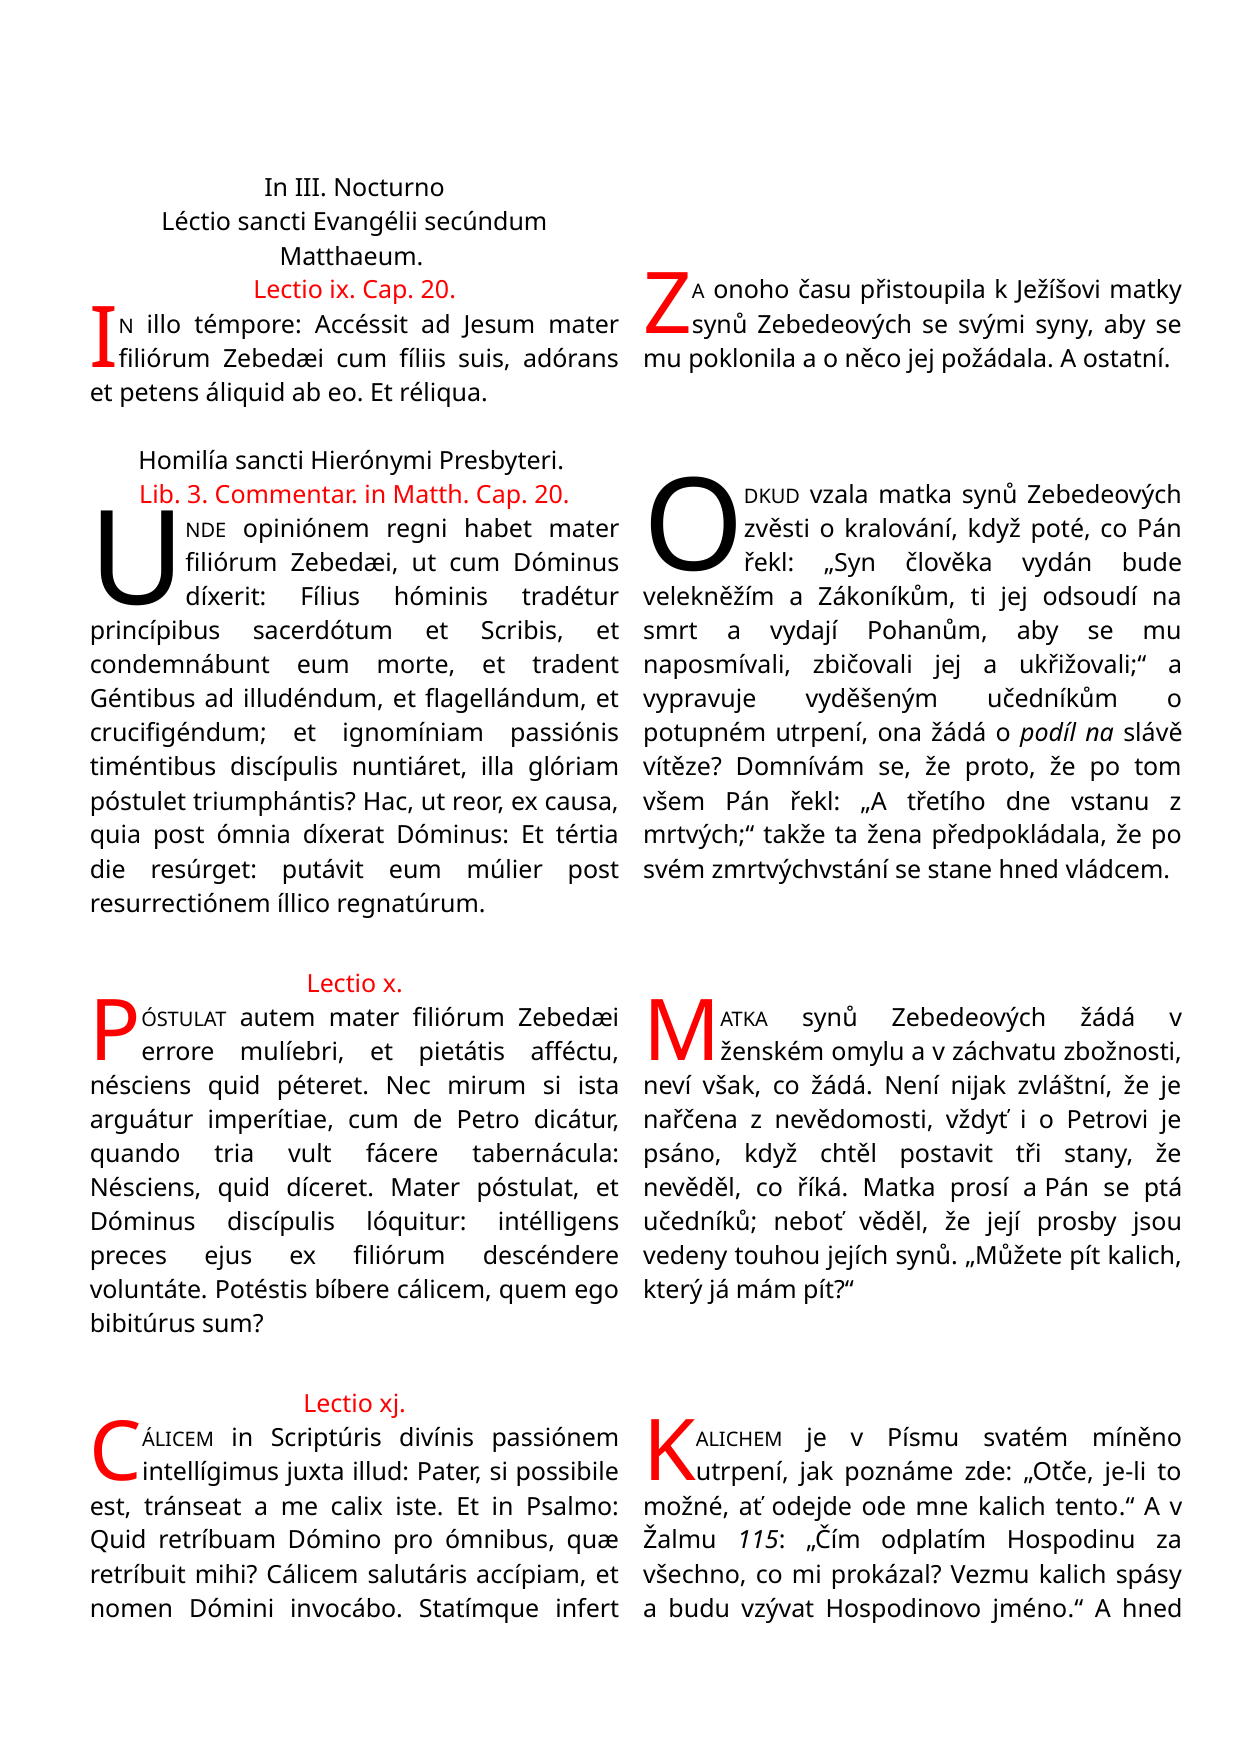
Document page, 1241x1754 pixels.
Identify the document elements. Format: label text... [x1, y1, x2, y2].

table_cell Matka synů Zebedeových žádá v ženském omylu a v záchvatu zbožnosti, neví však, co žádá. Není nijak zvláštní, že je nařčena z nevědomosti, vždyť i o Petrovi je psáno, když chtěl postavit tři stany, že nevěděl, co říká. Matka prosí a Pán se ptá učedníků; neboť věděl, že její prosby jsou vedeny touhou jejích synů. „Můžete pít kalich, který já mám pít?“ [631, 959, 1194, 1380]
table_cell Lectio x. Póstulat autem mater filiórum Zebedæi errore mulíebri, et pietátis afféctu, nésciens quid péteret. Nec mirum si ista arguátur imperítiae, cum de Petro dicátur, quando tria vult fácere tabernácula: Nésciens, quid díceret. Mater póstulat, et Dóminus discípulis lóquitur: intélligens preces ejus ex filiórum descéndere voluntáte. Potéstis bíbere cálicem, quem ego bibitúrus sum? [78, 959, 631, 1380]
table_cell [78, 118, 631, 164]
table_cell Za onoho času přistoupila k Ježíšovi matky synů Zebedeových se svými syny, aby se mu poklonila a o něco jej požádala. A ostatní. Odkud vzala matka synů Zebedeových zvěsti o kralování, když poté, co Pán řekl: „Syn člověka vydán bude velekněžím a Zákoníkům, ti jej odsoudí na smrt a vydají Pohanům, aby se mu naposmívali, zbičovali jej a ukřižovali;“ a vypravuje vyděšeným učedníkům o potupném utrpení, ona žádá o podíl na slávě vítěze? Domnívám se, že proto, že po tom všem Pán řekl: „A třetího dne vstanu z mrtvých;“ takže ta žena předpokládala, že po svém zmrtvýchvstání se stane hned vládcem. [631, 164, 1194, 959]
table_cell [631, 118, 1194, 164]
table_cell In III. Nocturno Léctio sancti Evangélii secúndum Matthaeum. Lectio ix. Cap. 20. In illo témpore: Accéssit ad Jesum mater filiórum Zebedæi cum fíliis suis, adórans et petens áliquid ab eo. Et réliqua. Homilía sancti Hierónymi Presbyteri. Lib. 3. Commentar. in Matth. Cap. 20. Unde opiniónem regni habet mater filiórum Zebedæi, ut cum Dóminus díxerit: Fílius hóminis tradétur princípibus sacerdótum et Scribis, et condemnábunt eum morte, et tradent Géntibus ad illudéndum, et flagellándum, et crucifigéndum; et ignomíniam passiónis timéntibus discípulis nuntiáret, illa glóriam póstulet triumphántis? Hac, ut reor, ex causa, quia post ómnia díxerat Dóminus: Et tértia die resúrget: putávit eum múlier post resurrectiónem íllico regnatúrum. [78, 164, 631, 959]
table_cell Lectio xj. Cálicem in Scriptúris divínis passiónem intellígimus juxta illud: Pater, si possibile est, tránseat a me calix iste. Et in Psalmo: Quid retríbuam Dómino pro ómnibus, quæ retríbuit mihi? Cálicem salutáris accípiam, et nomen Dómini invocábo. Statímque infert [78, 1380, 631, 1630]
table_cell Kalichem je v Písmu svatém míněno utrpení, jak poznáme zde: „Otče, je-li to možné, ať odejde ode mne kalich tento.“ A v Žalmu 115: „Čím odplatím Hospodinu za všechno, co mi prokázal? Vezmu kalich spásy a budu vzývat Hospodinovo jméno.“ A hned [631, 1380, 1194, 1630]
